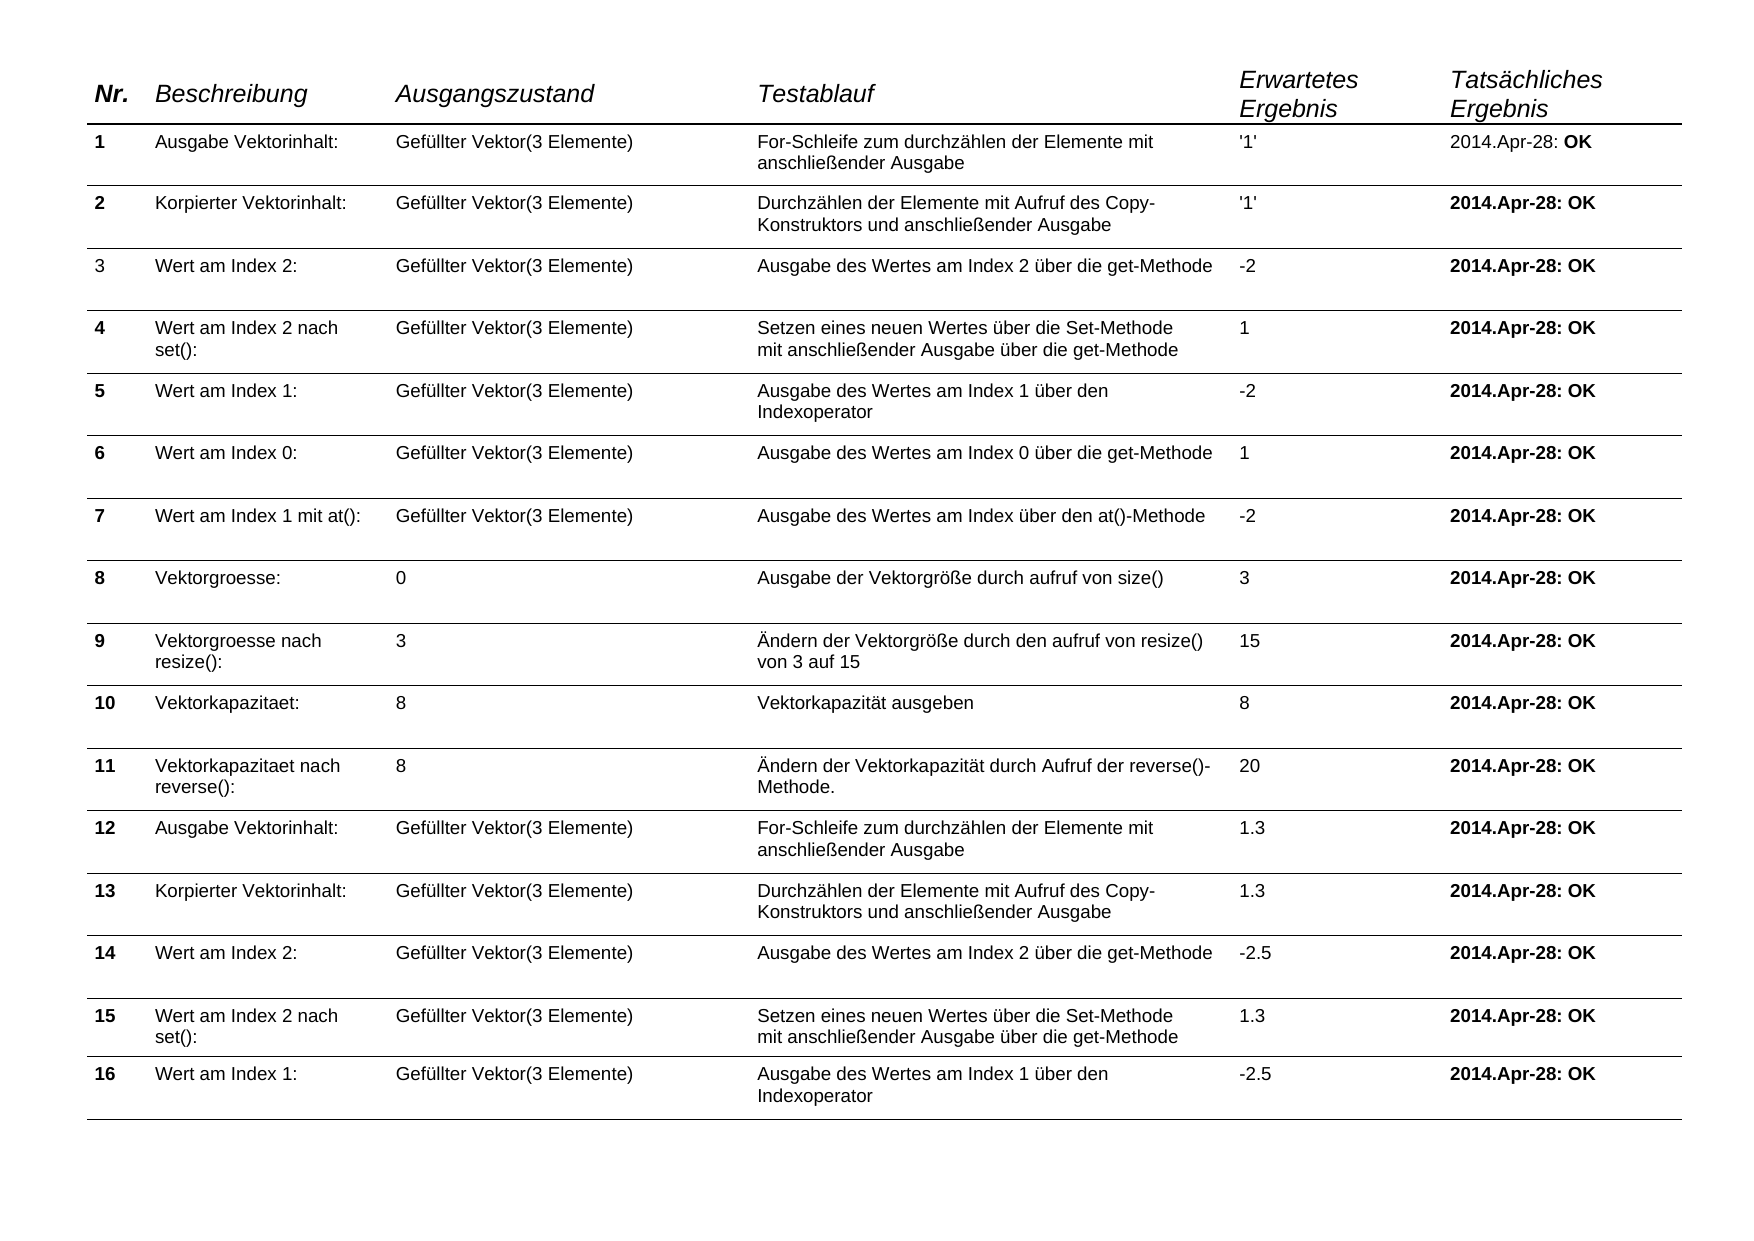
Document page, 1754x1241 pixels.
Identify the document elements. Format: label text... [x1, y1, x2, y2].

table_cell 2014.Apr-28: OK [1443, 999, 1682, 1056]
table_header Erwartetes Ergebnis [1232, 59, 1443, 122]
table_cell -2 [1232, 499, 1443, 560]
table_cell 2014.Apr-28: OK [1443, 499, 1682, 560]
table_cell Gefüllter Vektor(3 Elemente) [388, 499, 750, 560]
table_cell Vektorkapazitaet nach reverse(): [148, 749, 388, 810]
table_cell Ausgabe des Wertes am Index 2 über die get-Methode [750, 249, 1232, 310]
table_cell Ausgabe der Vektorgröße durch aufruf von size() [750, 561, 1232, 622]
table_cell Wert am Index 2 nach set(): [148, 311, 388, 372]
table_cell Gefüllter Vektor(3 Elemente) [388, 811, 750, 872]
table_cell 3 [1232, 561, 1443, 622]
table_cell Gefüllter Vektor(3 Elemente) [388, 125, 750, 185]
table_cell 3 [388, 624, 750, 685]
table_cell Ausgabe des Wertes am Index 2 über die get-Methode [750, 936, 1232, 997]
table_cell 8 [388, 686, 750, 747]
table_cell 11 [87, 749, 147, 810]
table_cell 5 [87, 374, 147, 435]
table_cell 2014.Apr-28: OK [1443, 624, 1682, 685]
table_cell 2014.Apr-28: OK [1443, 686, 1682, 747]
table_cell Gefüllter Vektor(3 Elemente) [388, 311, 750, 372]
table_cell 8 [388, 749, 750, 810]
table_header Beschreibung [148, 59, 388, 122]
table_header Ausgangszustand [388, 59, 750, 122]
table_cell 2014.Apr-28: OK [1443, 936, 1682, 997]
table_cell 2014.Apr-28: OK [1443, 311, 1682, 372]
table_cell Ausgabe des Wertes am Index 1 über den Indexoperator [750, 1057, 1232, 1118]
table_cell 0 [388, 561, 750, 622]
table_cell Vektorkapazität ausgeben [750, 686, 1232, 747]
table_cell 14 [87, 936, 147, 997]
table_cell Korpierter Vektorinhalt: [148, 874, 388, 935]
table_cell Durchzählen der Elemente mit Aufruf des Copy-Konstruktors und anschließender Ausgabe [750, 874, 1232, 935]
table_cell 12 [87, 811, 147, 872]
table_cell 7 [87, 499, 147, 560]
table_cell Gefüllter Vektor(3 Elemente) [388, 249, 750, 310]
table_cell 2014.Apr-28: OK [1443, 874, 1682, 935]
table_cell Vektorgroesse: [148, 561, 388, 622]
table_cell Gefüllter Vektor(3 Elemente) [388, 874, 750, 935]
table_cell For-Schleife zum durchzählen der Elemente mit anschließender Ausgabe [750, 811, 1232, 872]
table_cell Ausgabe des Wertes am Index über den at()-Methode [750, 499, 1232, 560]
table_cell 10 [87, 686, 147, 747]
table_cell 6 [87, 436, 147, 497]
table_cell 1.3 [1232, 874, 1443, 935]
table_cell Vektorkapazitaet: [148, 686, 388, 747]
table_cell '1' [1232, 125, 1443, 185]
table_cell Gefüllter Vektor(3 Elemente) [388, 936, 750, 997]
table_cell Wert am Index 2 nach set(): [148, 999, 388, 1056]
table_cell 2014.Apr-28: OK [1443, 249, 1682, 310]
table_cell 1 [1232, 436, 1443, 497]
table_cell Korpierter Vektorinhalt: [148, 186, 388, 247]
table_cell 15 [87, 999, 147, 1056]
table_header Nr. [87, 59, 147, 122]
table_cell -2.5 [1232, 1057, 1443, 1118]
table_cell Setzen eines neuen Wertes über die Set-Methode mit anschließender Ausgabe über die get-Methode [750, 311, 1232, 372]
table_cell 2014.Apr-28: OK [1443, 374, 1682, 435]
table_cell Wert am Index 0: [148, 436, 388, 497]
table_cell 2 [87, 186, 147, 247]
table_cell For-Schleife zum durchzählen der Elemente mit anschließender Ausgabe [750, 125, 1232, 185]
table_cell Wert am Index 2: [148, 249, 388, 310]
table_cell Vektorgroesse nach resize(): [148, 624, 388, 685]
table_cell 1 [1232, 311, 1443, 372]
table_cell 16 [87, 1057, 147, 1118]
table_cell Gefüllter Vektor(3 Elemente) [388, 374, 750, 435]
table_cell 4 [87, 311, 147, 372]
table_cell 2014.Apr-28: OK [1443, 749, 1682, 810]
table_cell 2014.Apr-28: OK [1443, 125, 1682, 185]
table_header Tatsächliches Ergebnis [1443, 59, 1682, 122]
table_cell 20 [1232, 749, 1443, 810]
table_cell -2 [1232, 374, 1443, 435]
table_cell 3 [87, 249, 147, 310]
table_cell 2014.Apr-28: OK [1443, 1057, 1682, 1118]
table_cell Wert am Index 2: [148, 936, 388, 997]
table_cell 2014.Apr-28: OK [1443, 186, 1682, 247]
table_cell Gefüllter Vektor(3 Elemente) [388, 436, 750, 497]
table_cell -2.5 [1232, 936, 1443, 997]
table_cell -2 [1232, 249, 1443, 310]
table_cell 2014.Apr-28: OK [1443, 811, 1682, 872]
table_header Testablauf [750, 59, 1232, 122]
table_cell 1.3 [1232, 811, 1443, 872]
table_cell 13 [87, 874, 147, 935]
table_cell 9 [87, 624, 147, 685]
table_cell Ausgabe Vektorinhalt: [148, 811, 388, 872]
table_cell 8 [87, 561, 147, 622]
table_cell Wert am Index 1: [148, 1057, 388, 1118]
table_cell Gefüllter Vektor(3 Elemente) [388, 186, 750, 247]
table_cell Gefüllter Vektor(3 Elemente) [388, 999, 750, 1056]
table_cell Ausgabe des Wertes am Index 0 über die get-Methode [750, 436, 1232, 497]
table_cell Ausgabe des Wertes am Index 1 über den Indexoperator [750, 374, 1232, 435]
table_cell 1 [87, 125, 147, 185]
table_cell Setzen eines neuen Wertes über die Set-Methode mit anschließender Ausgabe über die get-Methode [750, 999, 1232, 1056]
table_cell 2014.Apr-28: OK [1443, 436, 1682, 497]
table_cell 8 [1232, 686, 1443, 747]
table_cell Ausgabe Vektorinhalt: [148, 125, 388, 185]
table_cell Wert am Index 1 mit at(): [148, 499, 388, 560]
table_cell '1' [1232, 186, 1443, 247]
table_cell Wert am Index 1: [148, 374, 388, 435]
table_cell 2014.Apr-28: OK [1443, 561, 1682, 622]
table_cell Ändern der Vektorkapazität durch Aufruf der reverse()-Methode. [750, 749, 1232, 810]
table_cell 1.3 [1232, 999, 1443, 1056]
table_cell Gefüllter Vektor(3 Elemente) [388, 1057, 750, 1118]
table_cell 15 [1232, 624, 1443, 685]
table_cell Durchzählen der Elemente mit Aufruf des Copy-Konstruktors und anschließender Ausgabe [750, 186, 1232, 247]
table_cell Ändern der Vektorgröße durch den aufruf von resize() von 3 auf 15 [750, 624, 1232, 685]
